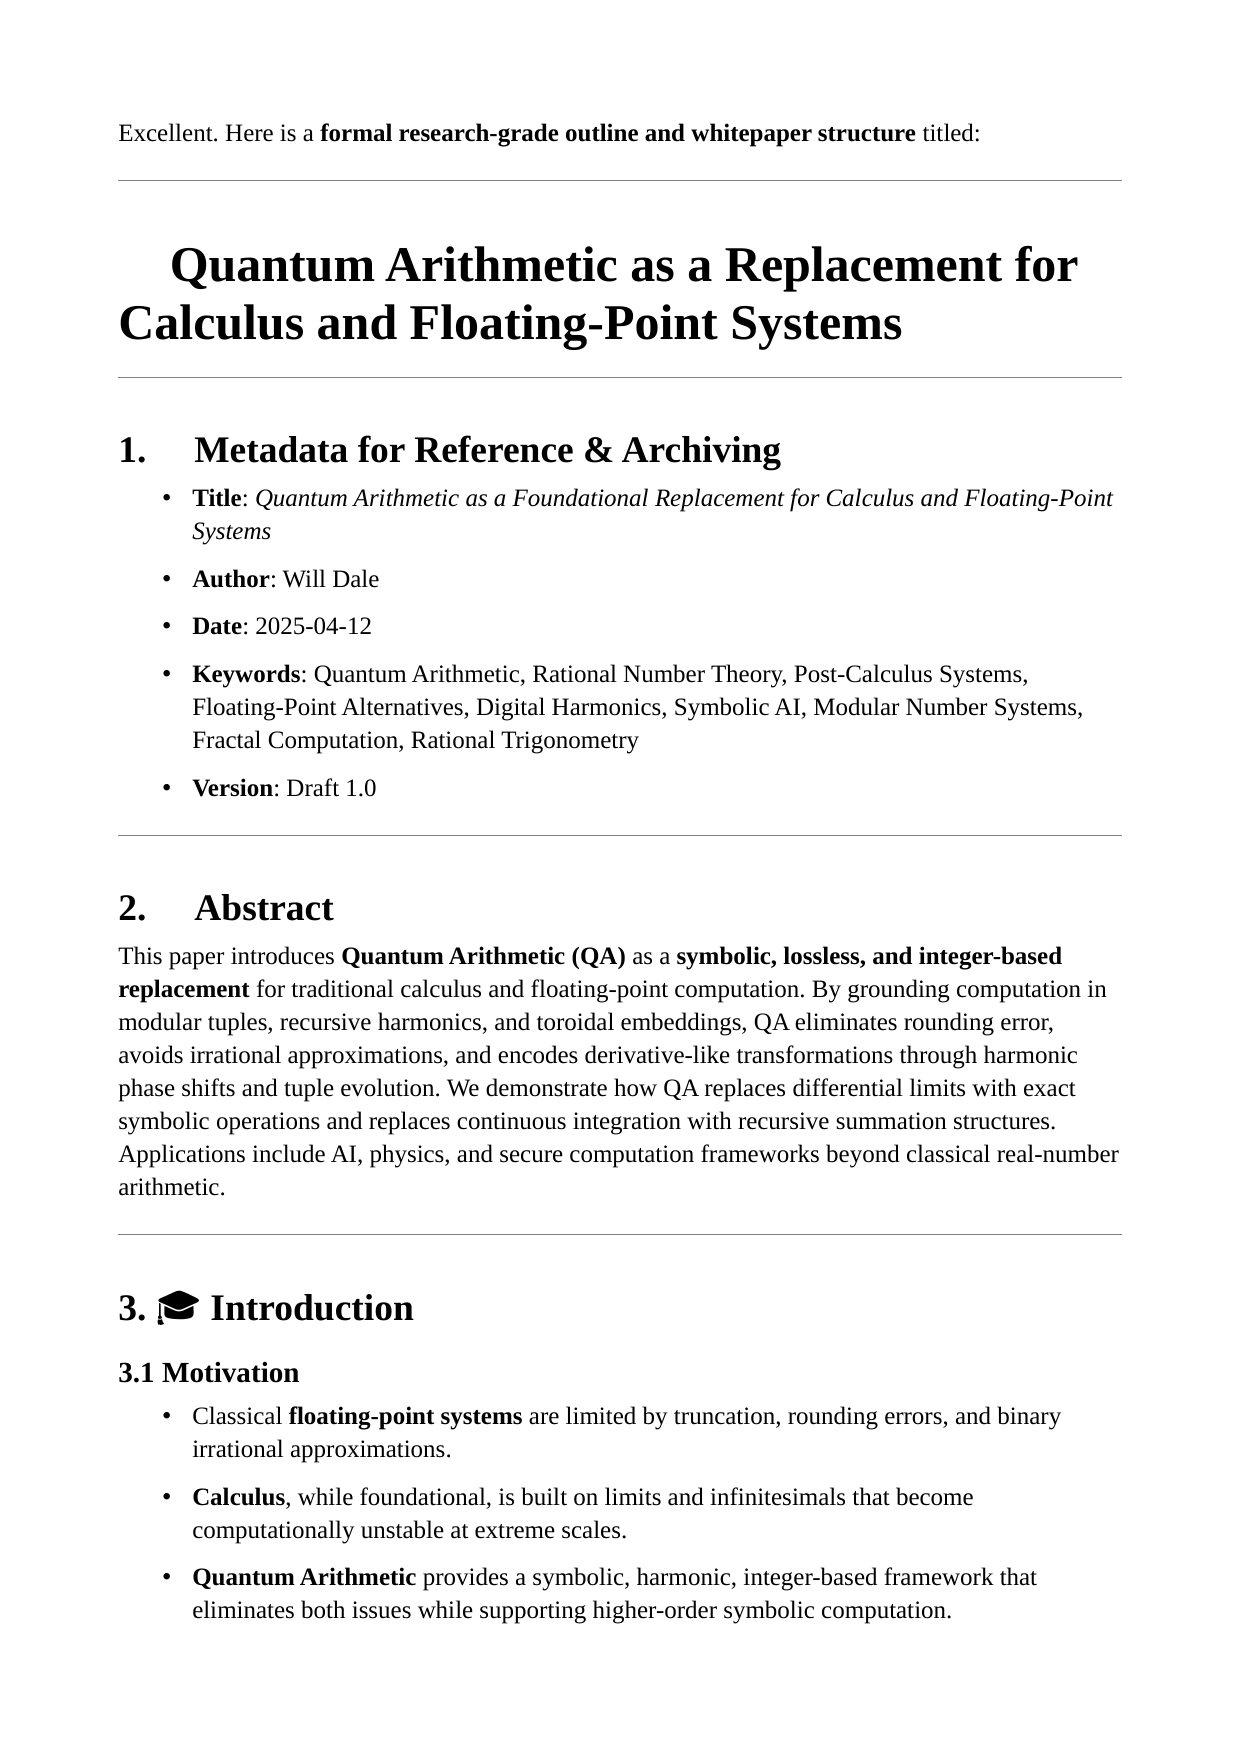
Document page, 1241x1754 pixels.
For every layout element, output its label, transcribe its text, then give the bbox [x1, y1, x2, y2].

list Classical floating-point systems are limited by truncation, rounding errors, and binary irrational approximations. [162, 1401, 1122, 1463]
subtitle 3. 🎓 Introduction [118, 1285, 1122, 1328]
subtitle 2. 🧭 Abstract [118, 885, 1122, 928]
list Date: 2025-04-12 [162, 611, 1122, 640]
subtitle 3.1 Motivation [118, 1355, 1122, 1389]
subtitle 1. 📌 Metadata for Reference & Archiving [118, 428, 1122, 471]
list Calculus, while foundational, is built on limits and infinitesimals that become computationally unstable at extreme scales. [162, 1482, 1122, 1543]
text This paper introduces Quantum Arithmetic (QA) as a symbolic, lossless, and integer-based replacement for traditional calculus and floating-point computation. By grounding computation in modular tuples, recursive harmonics, and toroidal embeddings, QA eliminates rounding error, avoids irrational approximations, and encodes derivative-like transformations through harmonic phase shifts and tuple evolution. We demonstrate how QA replaces differential limits with exact symbolic operations and replaces continuous integration with recursive summation structures. Applications include AI, physics, and secure computation frameworks beyond classical real-number arithmetic. [118, 941, 1122, 1201]
text Excellent. Here is a formal research-grade outline and whitepaper structure titled: [118, 118, 1122, 147]
subtitle 🧮 Quantum Arithmetic as a Replacement for Calculus and Floating-Point Systems [118, 235, 1122, 350]
list Title: Quantum Arithmetic as a Foundational Replacement for Calculus and Floating-Point Systems [162, 483, 1122, 545]
list Version: Draft 1.0 [162, 773, 1122, 801]
list Author: Will Dale [162, 564, 1122, 593]
list Quantum Arithmetic provides a symbolic, harmonic, integer-based framework that eliminates both issues while supporting higher-order symbolic computation. [162, 1562, 1122, 1624]
list Keywords: Quantum Arithmetic, Rational Number Theory, Post-Calculus Systems, Floating-Point Alternatives, Digital Harmonics, Symbolic AI, Modular Number Systems, Fractal Computation, Rational Trigonometry [162, 659, 1122, 754]
